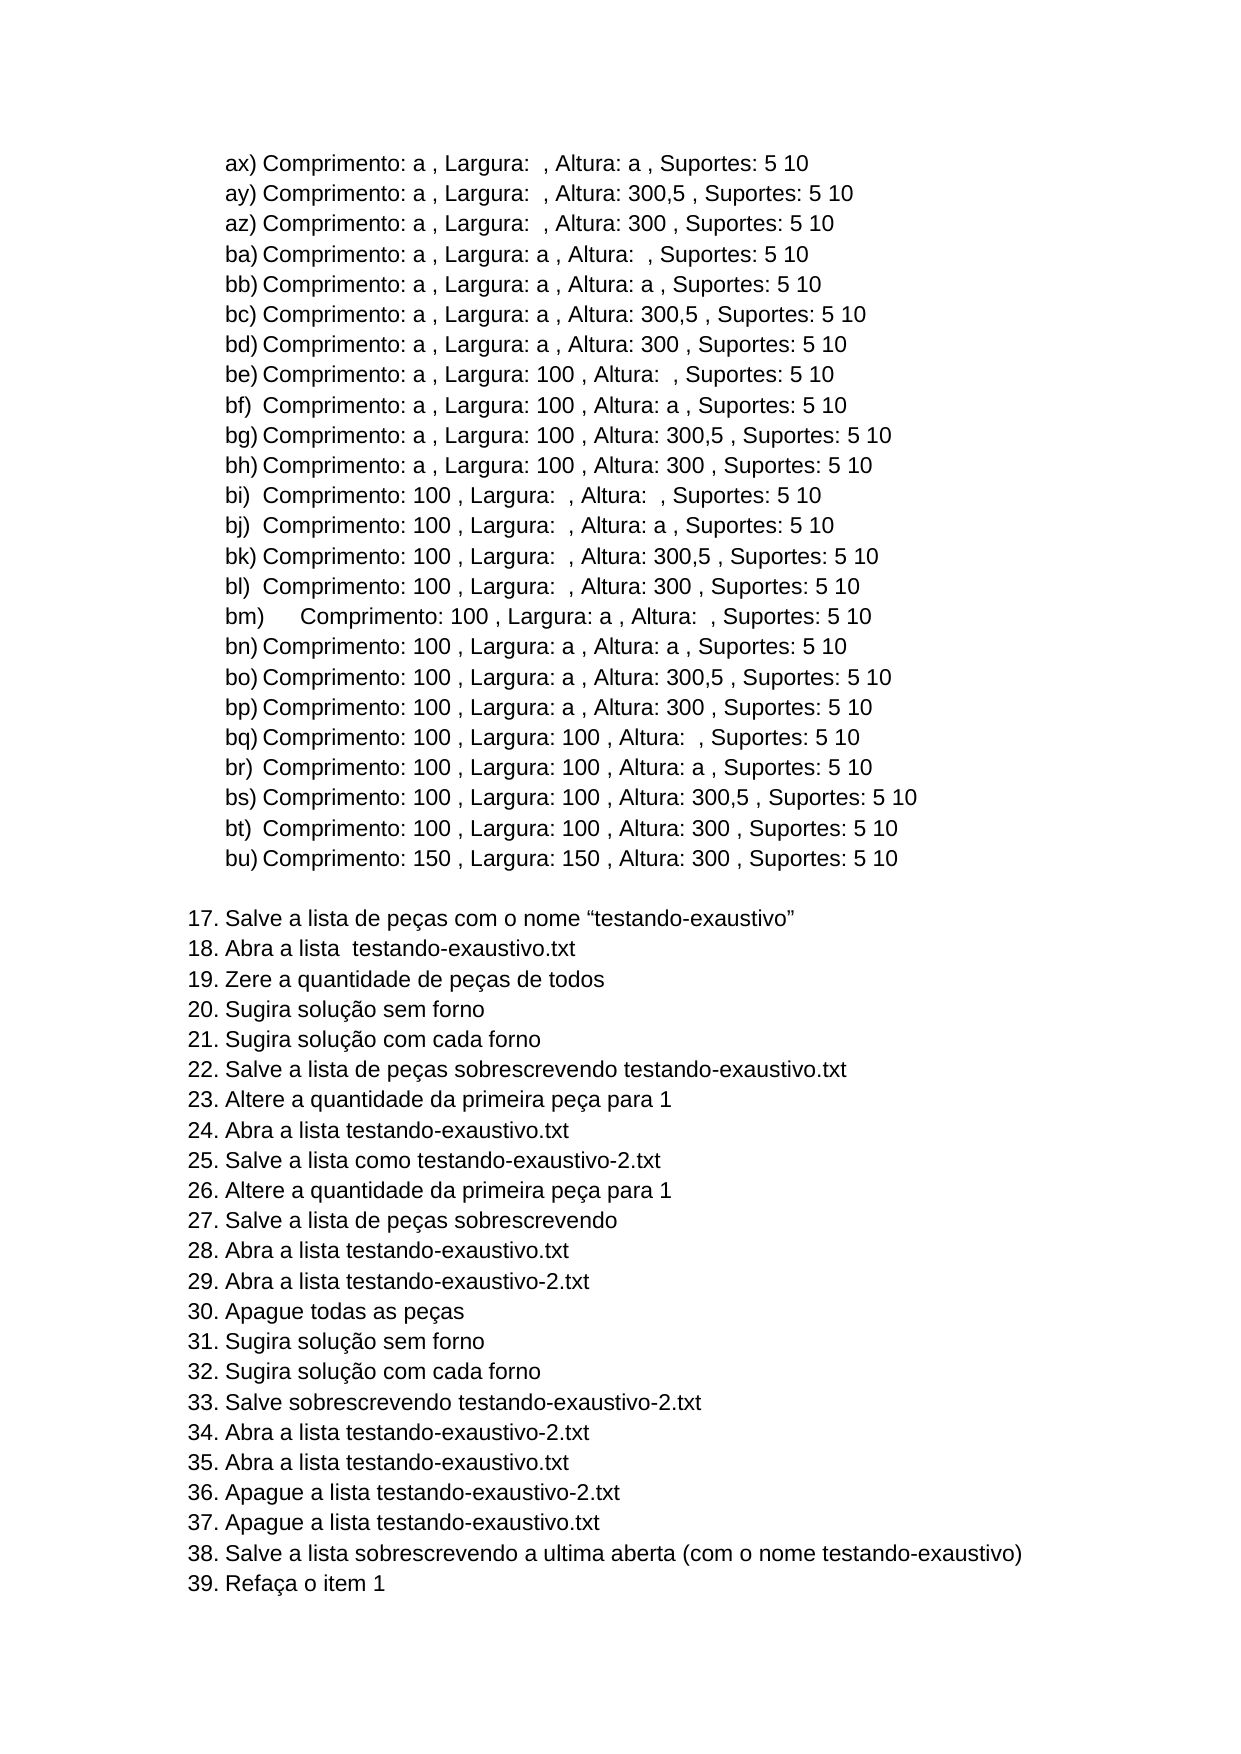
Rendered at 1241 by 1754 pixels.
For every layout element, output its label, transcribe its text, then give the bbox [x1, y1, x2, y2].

list Sugira solução com cada forno [187, 1026, 1090, 1052]
list Salve a lista de peças sobrescrevendo testando-exaustivo.txt [187, 1056, 1090, 1083]
list Sugira solução sem forno [187, 996, 1090, 1022]
list Refaça o item 1 [187, 1570, 1090, 1596]
list Sugira solução com cada forno [187, 1358, 1090, 1385]
list Comprimento: a , Largura: a , Altura: 300,5 , Suportes: 5 10 [225, 301, 1090, 327]
list Comprimento: 100 , Largura: , Altura: a , Suportes: 5 10 [225, 512, 1090, 539]
list Altere a quantidade da primeira peça para 1 [187, 1086, 1090, 1113]
list Comprimento: a , Largura: , Altura: 300,5 , Suportes: 5 10 [225, 180, 1090, 207]
list Abra a lista testando-exaustivo-2.txt [187, 1268, 1090, 1294]
list Comprimento: 100 , Largura: a , Altura: a , Suportes: 5 10 [225, 633, 1090, 660]
list Salve a lista sobrescrevendo a ultima aberta (com o nome testando-exaustivo) [187, 1539, 1090, 1566]
list Comprimento: a , Largura: a , Altura: 300 , Suportes: 5 10 [225, 331, 1090, 358]
list Comprimento: a , Largura: , Altura: a , Suportes: 5 10 [225, 150, 1090, 176]
list Comprimento: a , Largura: 100 , Altura: , Suportes: 5 10 [225, 361, 1090, 388]
list Apague a lista testando-exaustivo-2.txt [187, 1479, 1090, 1506]
list Comprimento: 150 , Largura: 150 , Altura: 300 , Suportes: 5 10 [225, 845, 1090, 871]
list Abra a lista testando-exaustivo.txt [187, 1117, 1090, 1143]
list Abra a lista testando-exaustivo.txt [187, 935, 1090, 962]
list Comprimento: 100 , Largura: , Altura: 300,5 , Suportes: 5 10 [225, 543, 1090, 569]
list Comprimento: 100 , Largura: , Altura: 300 , Suportes: 5 10 [225, 573, 1090, 599]
list Comprimento: a , Largura: , Altura: 300 , Suportes: 5 10 [225, 210, 1090, 237]
list Comprimento: 100 , Largura: 100 , Altura: , Suportes: 5 10 [225, 724, 1090, 750]
list Comprimento: 100 , Largura: a , Altura: , Suportes: 5 10 [225, 603, 1090, 629]
list Apague a lista testando-exaustivo.txt [187, 1509, 1090, 1536]
list Abra a lista testando-exaustivo.txt [187, 1237, 1090, 1264]
list Apague todas as peças [187, 1298, 1090, 1324]
list Sugira solução sem forno [187, 1328, 1090, 1354]
list Altere a quantidade da primeira peça para 1 [187, 1177, 1090, 1203]
list Comprimento: 100 , Largura: a , Altura: 300,5 , Suportes: 5 10 [225, 663, 1090, 690]
list Comprimento: a , Largura: a , Altura: a , Suportes: 5 10 [225, 271, 1090, 297]
list Salve sobrescrevendo testando-exaustivo-2.txt [187, 1388, 1090, 1415]
list Zere a quantidade de peças de todos [187, 966, 1090, 992]
list Comprimento: 100 , Largura: 100 , Altura: a , Suportes: 5 10 [225, 754, 1090, 781]
list Abra a lista testando-exaustivo-2.txt [187, 1419, 1090, 1445]
list Comprimento: 100 , Largura: a , Altura: 300 , Suportes: 5 10 [225, 694, 1090, 720]
list Comprimento: 100 , Largura: 100 , Altura: 300 , Suportes: 5 10 [225, 814, 1090, 841]
list Salve a lista de peças sobrescrevendo [187, 1207, 1090, 1234]
list Comprimento: a , Largura: 100 , Altura: 300 , Suportes: 5 10 [225, 452, 1090, 478]
list Comprimento: a , Largura: 100 , Altura: a , Suportes: 5 10 [225, 392, 1090, 418]
list Comprimento: a , Largura: 100 , Altura: 300,5 , Suportes: 5 10 [225, 422, 1090, 448]
list Comprimento: a , Largura: a , Altura: , Suportes: 5 10 [225, 241, 1090, 267]
list Comprimento: 100 , Largura: 100 , Altura: 300,5 , Suportes: 5 10 [225, 784, 1090, 811]
list Abra a lista testando-exaustivo.txt [187, 1449, 1090, 1475]
list Salve a lista como testando-exaustivo-2.txt [187, 1147, 1090, 1173]
list Comprimento: 100 , Largura: , Altura: , Suportes: 5 10 [225, 482, 1090, 509]
list Salve a lista de peças com o nome “testando-exaustivo” [187, 905, 1090, 932]
